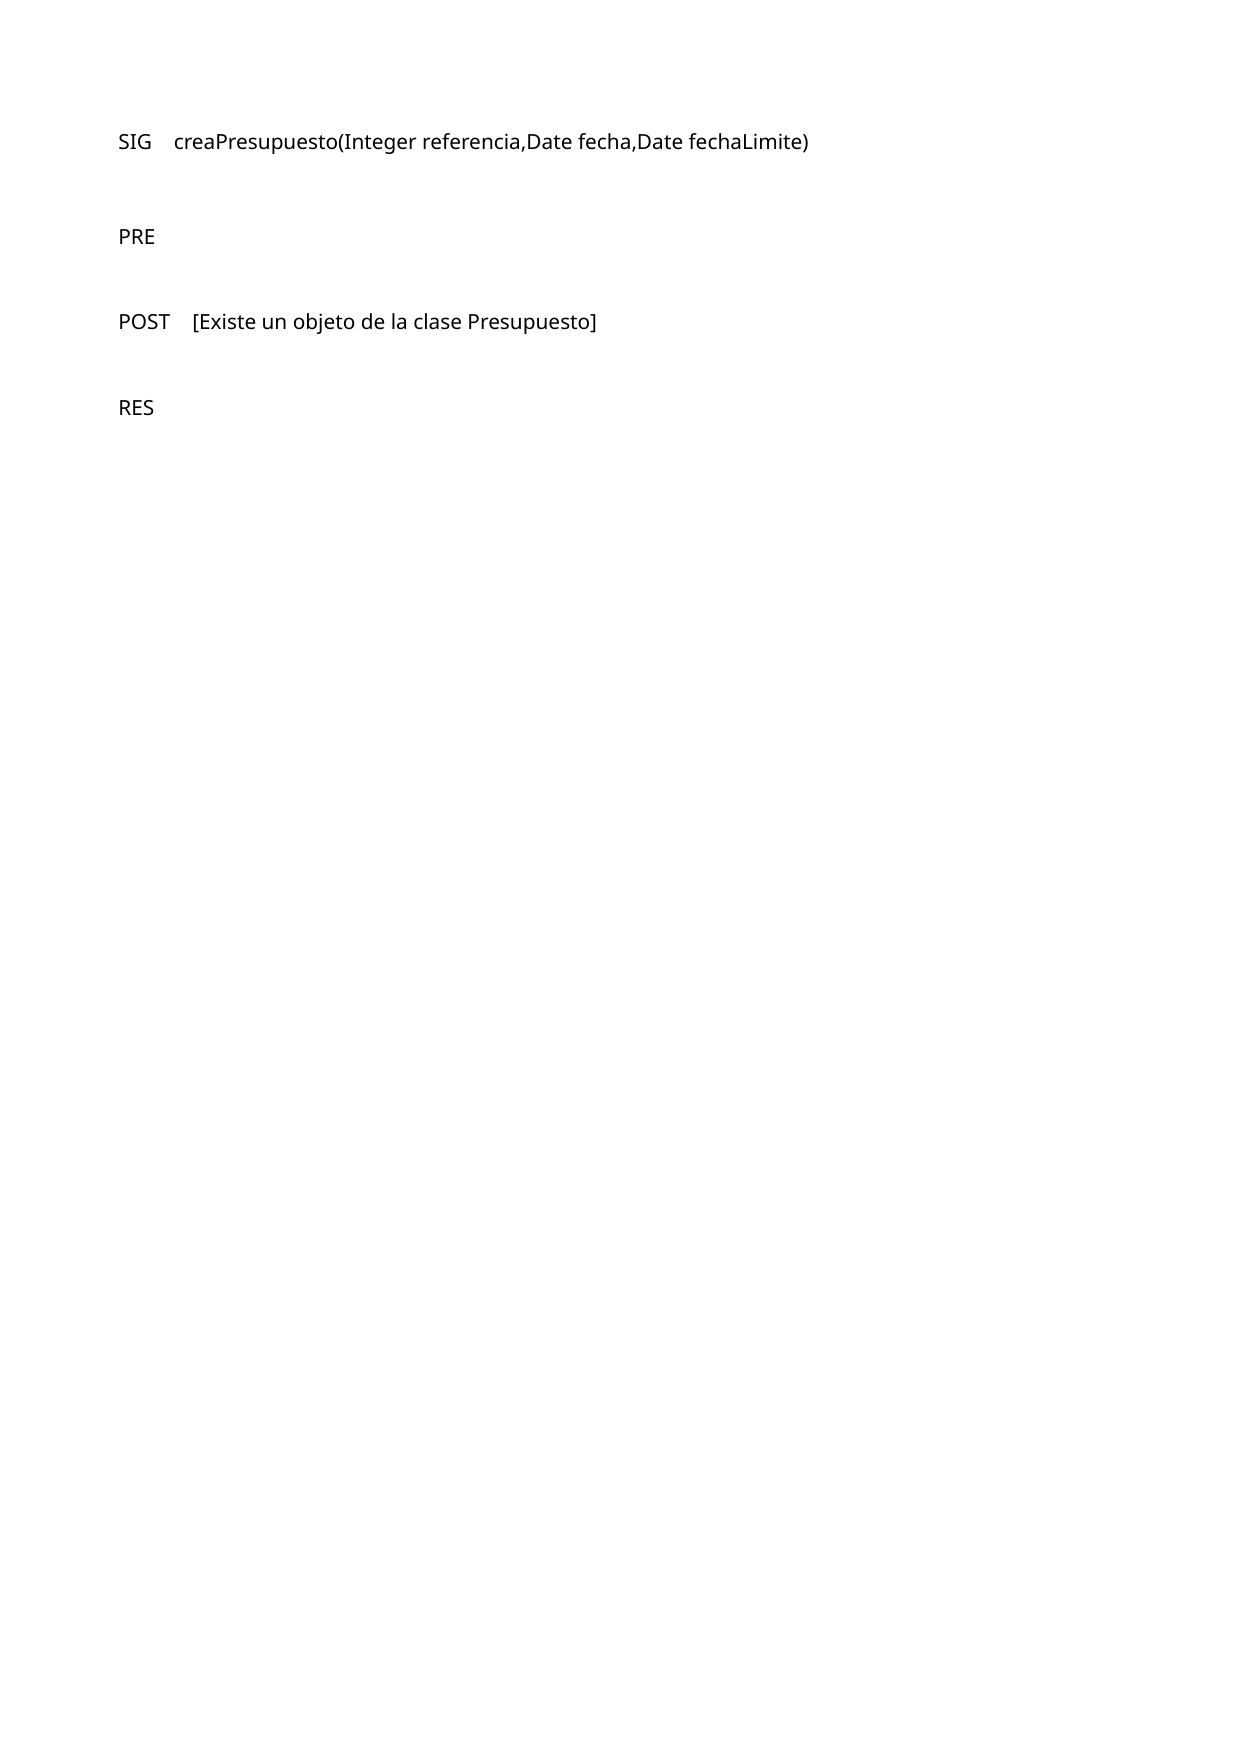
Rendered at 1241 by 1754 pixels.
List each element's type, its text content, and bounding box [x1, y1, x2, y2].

text POST [Existe un objeto de la clase Presupuesto] [118, 307, 1122, 336]
text PRE [118, 222, 1122, 251]
text SIG creaPresupuesto(Integer referencia,Date fecha,Date fechaLimite) [118, 127, 1113, 156]
text RES [118, 393, 1122, 421]
